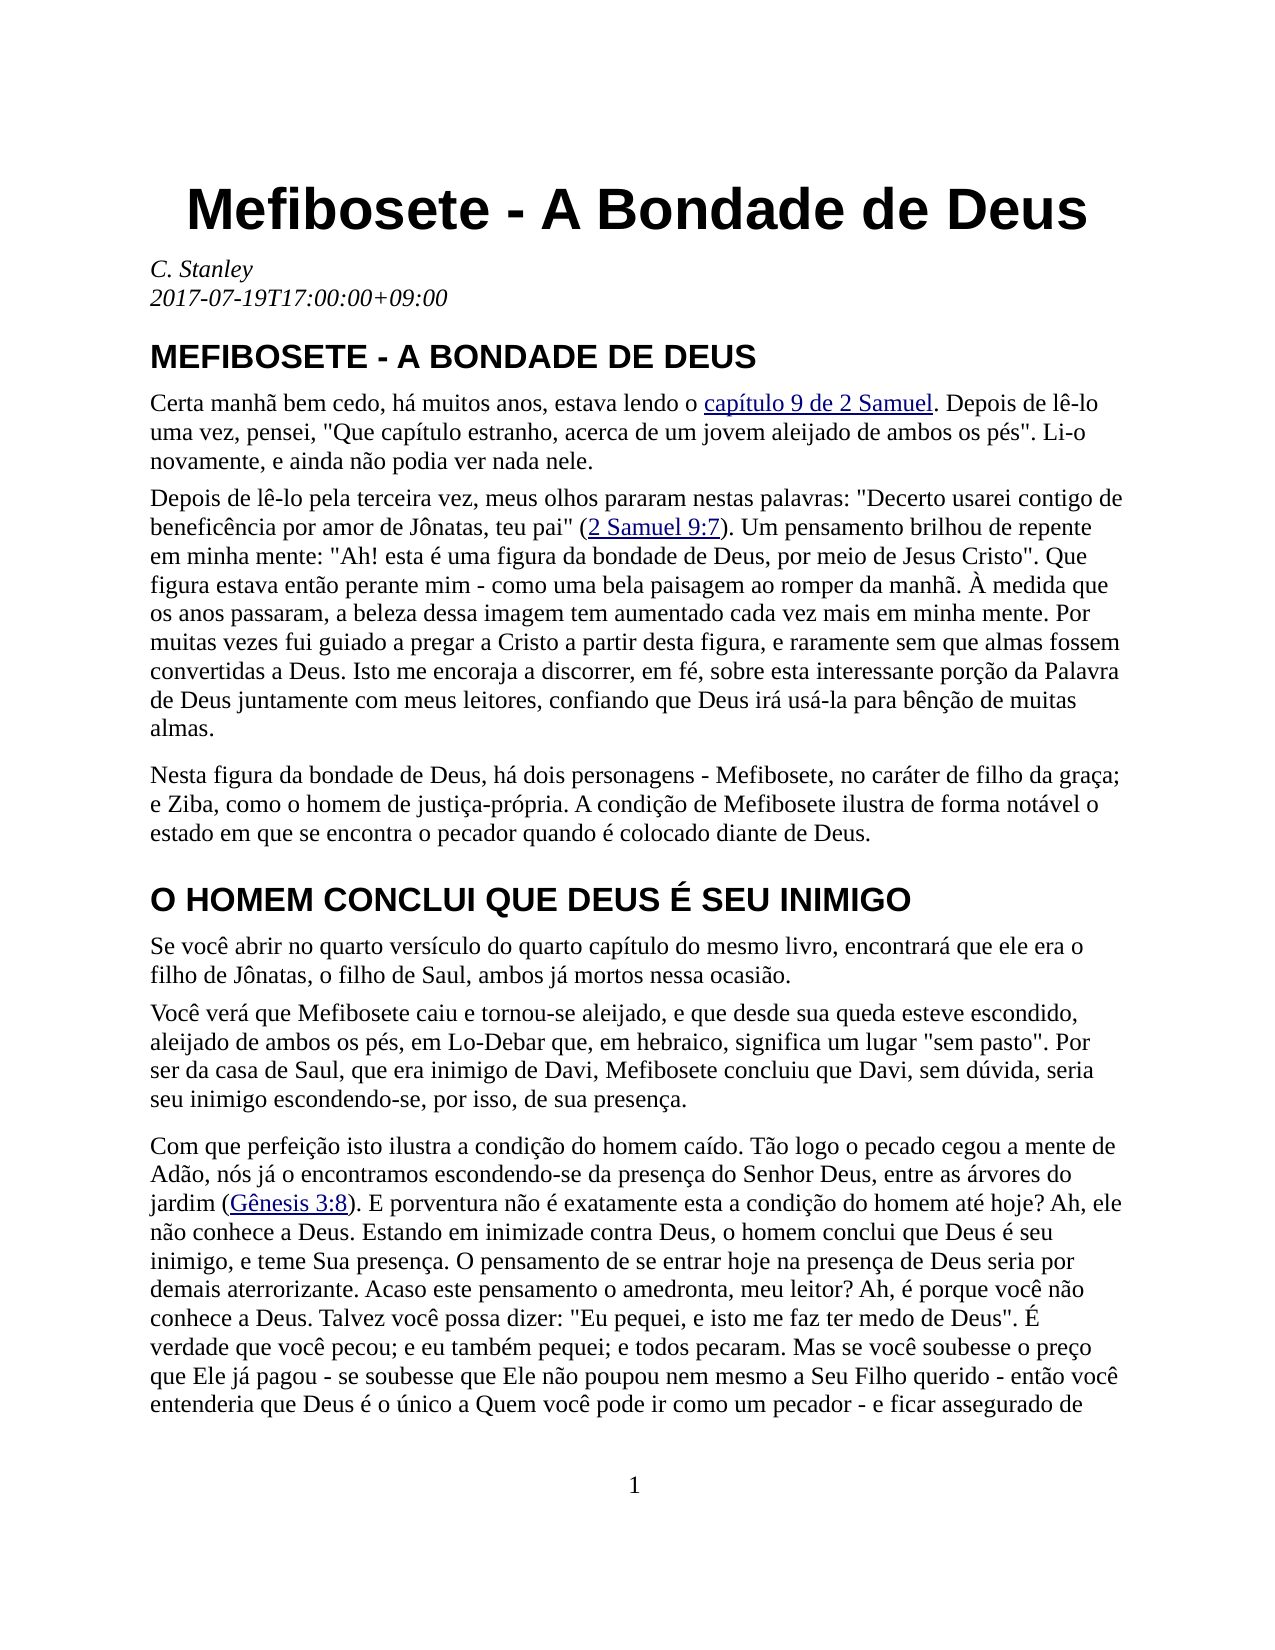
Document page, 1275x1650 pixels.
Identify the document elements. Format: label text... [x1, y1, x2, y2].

subtitle O HOMEM CONCLUI QUE DEUS É SEU INIMIGO [150, 880, 1125, 919]
subtitle MEFIBOSETE - A BONDADE DE DEUS [150, 337, 1125, 376]
text C. Stanley [150, 254, 1125, 283]
text Com que perfeição isto ilustra a condição do homem caído. Tão logo o pecado cegou a mente de Adão, nós já o encontramos escondendo-se da presença do Senhor Deus, entre as árvores do jardim (Gênesis 3:8). E porventura não é exatamente esta a condição do homem até hoje? Ah, ele não conhece a Deus. Estando em inimizade contra Deus, o homem conclui que Deus é seu inimigo, e teme Sua presença. O pensamento de se entrar hoje na presença de Deus seria por demais aterrorizante. Acaso este pensamento o amedronta, meu leitor? Ah, é porque você não conhece a Deus. Talvez você possa dizer: "Eu pequei, e isto me faz ter medo de Deus". É verdade que você pecou; e eu também pequei; e todos pecaram. Mas se você soubesse o preço que Ele já pagou - se soubesse que Ele não poupou nem mesmo a Seu Filho querido - então você entenderia que Deus é o único a Quem você pode ir como um pecador - e ficar assegurado de [150, 1131, 1125, 1418]
text Você verá que Mefibosete caiu e tornou-se aleijado, e que desde sua queda esteve escondido, aleijado de ambos os pés, em Lo-Debar que, em hebraico, significa um lugar "sem pasto". Por ser da casa de Saul, que era inimigo de Davi, Mefibosete concluiu que Davi, sem dúvida, seria seu inimigo escondendo-se, por isso, de sua presença. [150, 998, 1125, 1113]
text Se você abrir no quarto versículo do quarto capítulo do mesmo livro, encontrará que ele era o filho de Jônatas, o filho de Saul, ambos já mortos nessa ocasião. [150, 931, 1125, 989]
text Nesta figura da bondade de Deus, há dois personagens - Mefibosete, no caráter de filho da graça; e Ziba, como o homem de justiça-própria. A condição de Mefibosete ilustra de forma notável o estado em que se encontra o pecador quando é colocado diante de Deus. [150, 760, 1125, 846]
title Mefibosete - A Bondade de Deus [150, 175, 1125, 242]
text 2017-07-19T17:00:00+09:00 [150, 283, 1125, 312]
text Certa manhã bem cedo, há muitos anos, estava lendo o capítulo 9 de 2 Samuel. Depois de lê-lo uma vez, pensei, "Que capítulo estranho, acerca de um jovem aleijado de ambos os pés". Li-o novamente, e ainda não podia ver nada nele. [150, 388, 1125, 474]
text Depois de lê-lo pela terceira vez, meus olhos pararam nestas palavras: "Decerto usarei contigo de beneficência por amor de Jônatas, teu pai" (2 Samuel 9:7). Um pensamento brilhou de repente em minha mente: "Ah! esta é uma figura da bondade de Deus, por meio de Jesus Cristo". Que figura estava então perante mim - como uma bela paisagem ao romper da manhã. À medida que os anos passaram, a beleza dessa imagem tem aumentado cada vez mais em minha mente. Por muitas vezes fui guiado a pregar a Cristo a partir desta figura, e raramente sem que almas fossem convertidas a Deus. Isto me encoraja a discorrer, em fé, sobre esta interessante porção da Palavra de Deus juntamente com meus leitores, confiando que Deus irá usá-la para bênção de muitas almas. [150, 483, 1125, 742]
